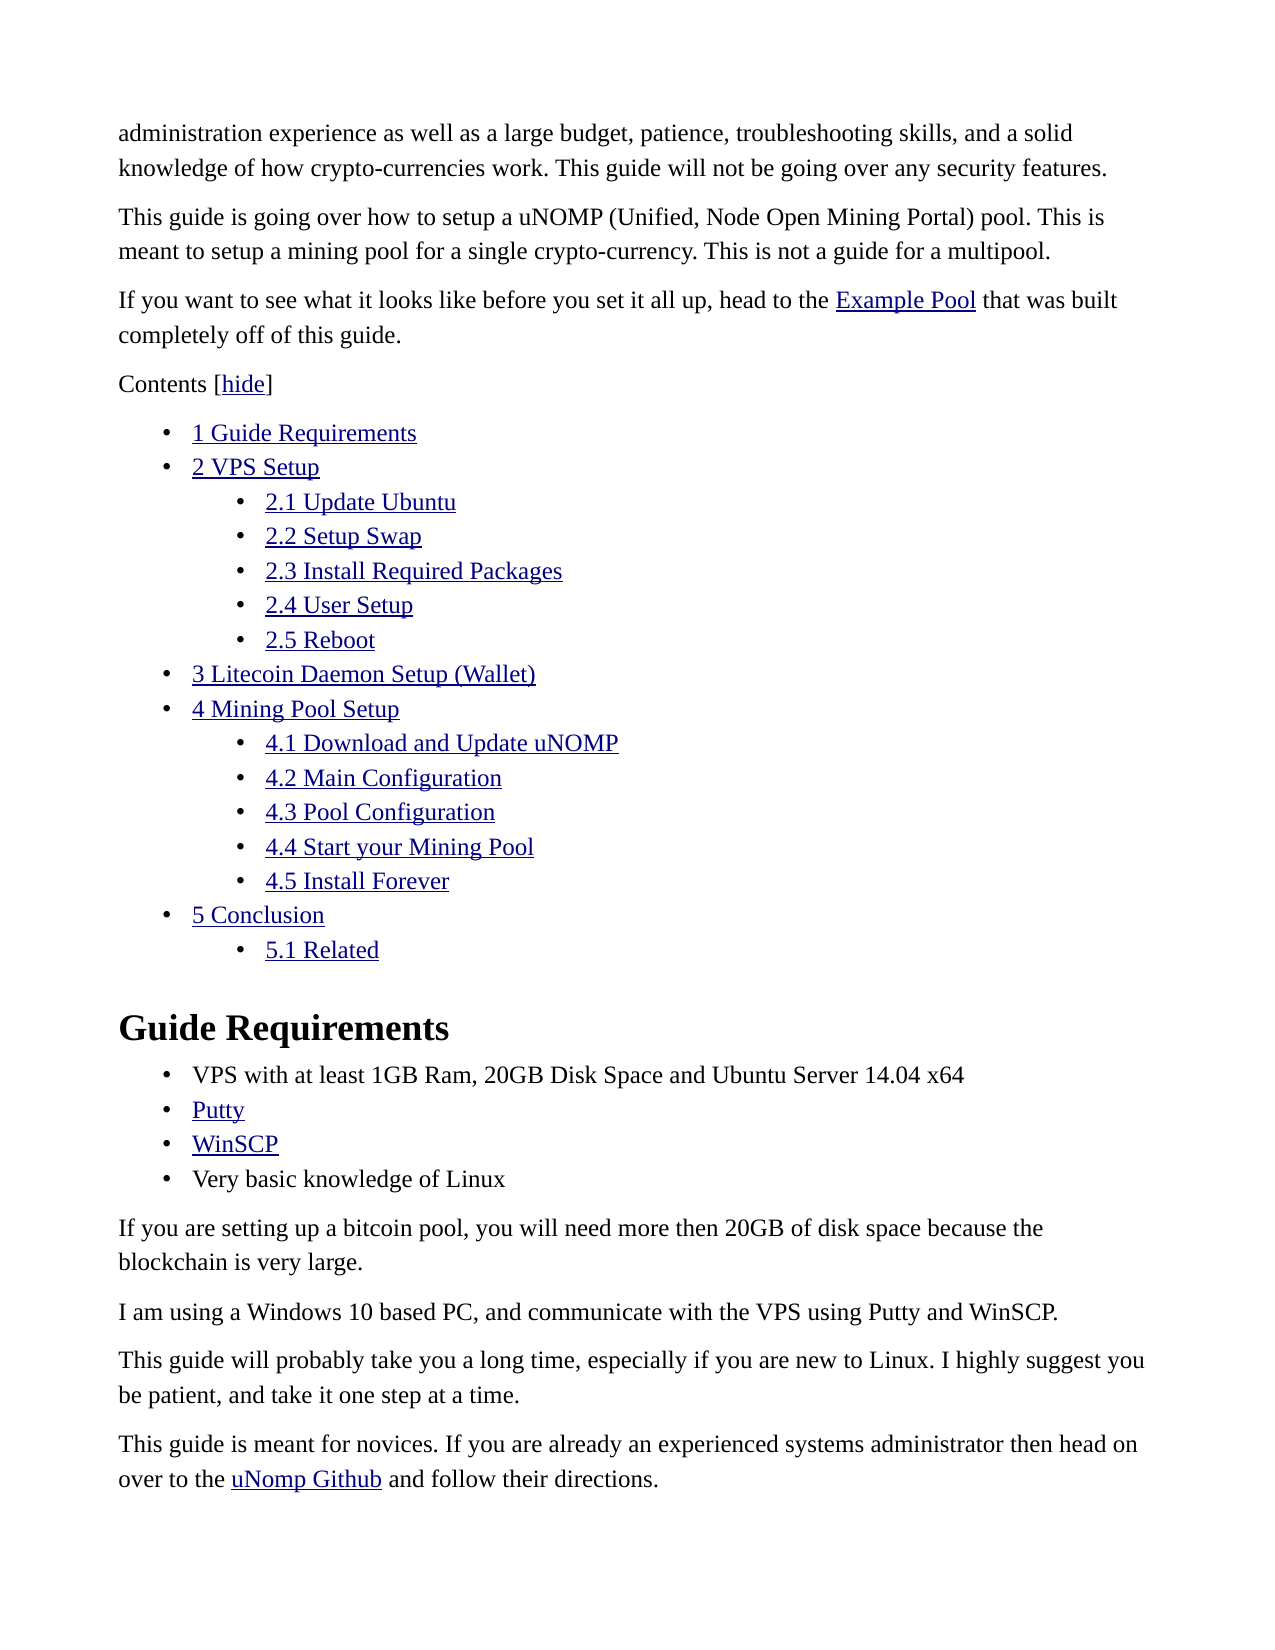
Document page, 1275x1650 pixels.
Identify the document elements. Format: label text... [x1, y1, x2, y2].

subtitle Guide Requirements [118, 1005, 1157, 1048]
list 2.3 Install Required Packages [236, 556, 1157, 584]
text If you want to see what it looks like before you set it all up, head to the Example Pool that was built completely off of this guide. [118, 285, 1157, 348]
text Contents [hide] [118, 369, 1157, 397]
list 5 Conclusion [162, 901, 1157, 929]
list 2.4 User Setup [236, 590, 1157, 619]
list 4.3 Pool Configuration [236, 797, 1157, 826]
list 4.4 Start your Mining Pool [236, 832, 1157, 860]
list 3 Litecoin Daemon Setup (Wallet) [162, 659, 1157, 688]
text administration experience as well as a large budget, patience, troubleshooting skills, and a solid knowledge of how crypto-currencies work. This guide will not be going over any security features. [118, 118, 1157, 181]
list 2.1 Update Ubuntu [236, 487, 1157, 516]
text If you are setting up a bitcoin pool, you will need more then 20GB of disk space because the blockchain is very large. [118, 1213, 1157, 1276]
list VPS with at least 1GB Ram, 20GB Disk Space and Ubuntu Server 14.04 x64 [162, 1061, 1157, 1089]
list 1 Guide Requirements [162, 418, 1157, 447]
list 2.5 Reboot [236, 625, 1157, 653]
list 5.1 Related [236, 935, 1157, 964]
text This guide is meant for novices. If you are already an experienced systems administrator then head on over to the uNomp Github and follow their directions. [118, 1429, 1157, 1492]
list Very basic knowledge of Linux [162, 1164, 1157, 1193]
list 4.2 Main Configuration [236, 763, 1157, 791]
list WinSCP [162, 1129, 1157, 1158]
text This guide will probably take you a long time, especially if you are new to Linux. I highly suggest you be patient, and take it one step at a time. [118, 1346, 1157, 1409]
list 2 VPS Setup [162, 452, 1157, 481]
list 4.5 Install Forever [236, 866, 1157, 895]
list 4 Mining Pool Setup [162, 694, 1157, 722]
text This guide is going over how to setup a uNOMP (Unified, Node Open Mining Portal) pool. This is meant to setup a mining pool for a single crypto-currency. This is not a guide for a multipool. [118, 202, 1157, 265]
text I am using a Windows 10 based PC, and communicate with the VPS using Putty and WinSCP. [118, 1297, 1157, 1325]
list 2.2 Setup Swap [236, 521, 1157, 550]
list Putty [162, 1095, 1157, 1124]
list 4.1 Download and Update uNOMP [236, 728, 1157, 757]
